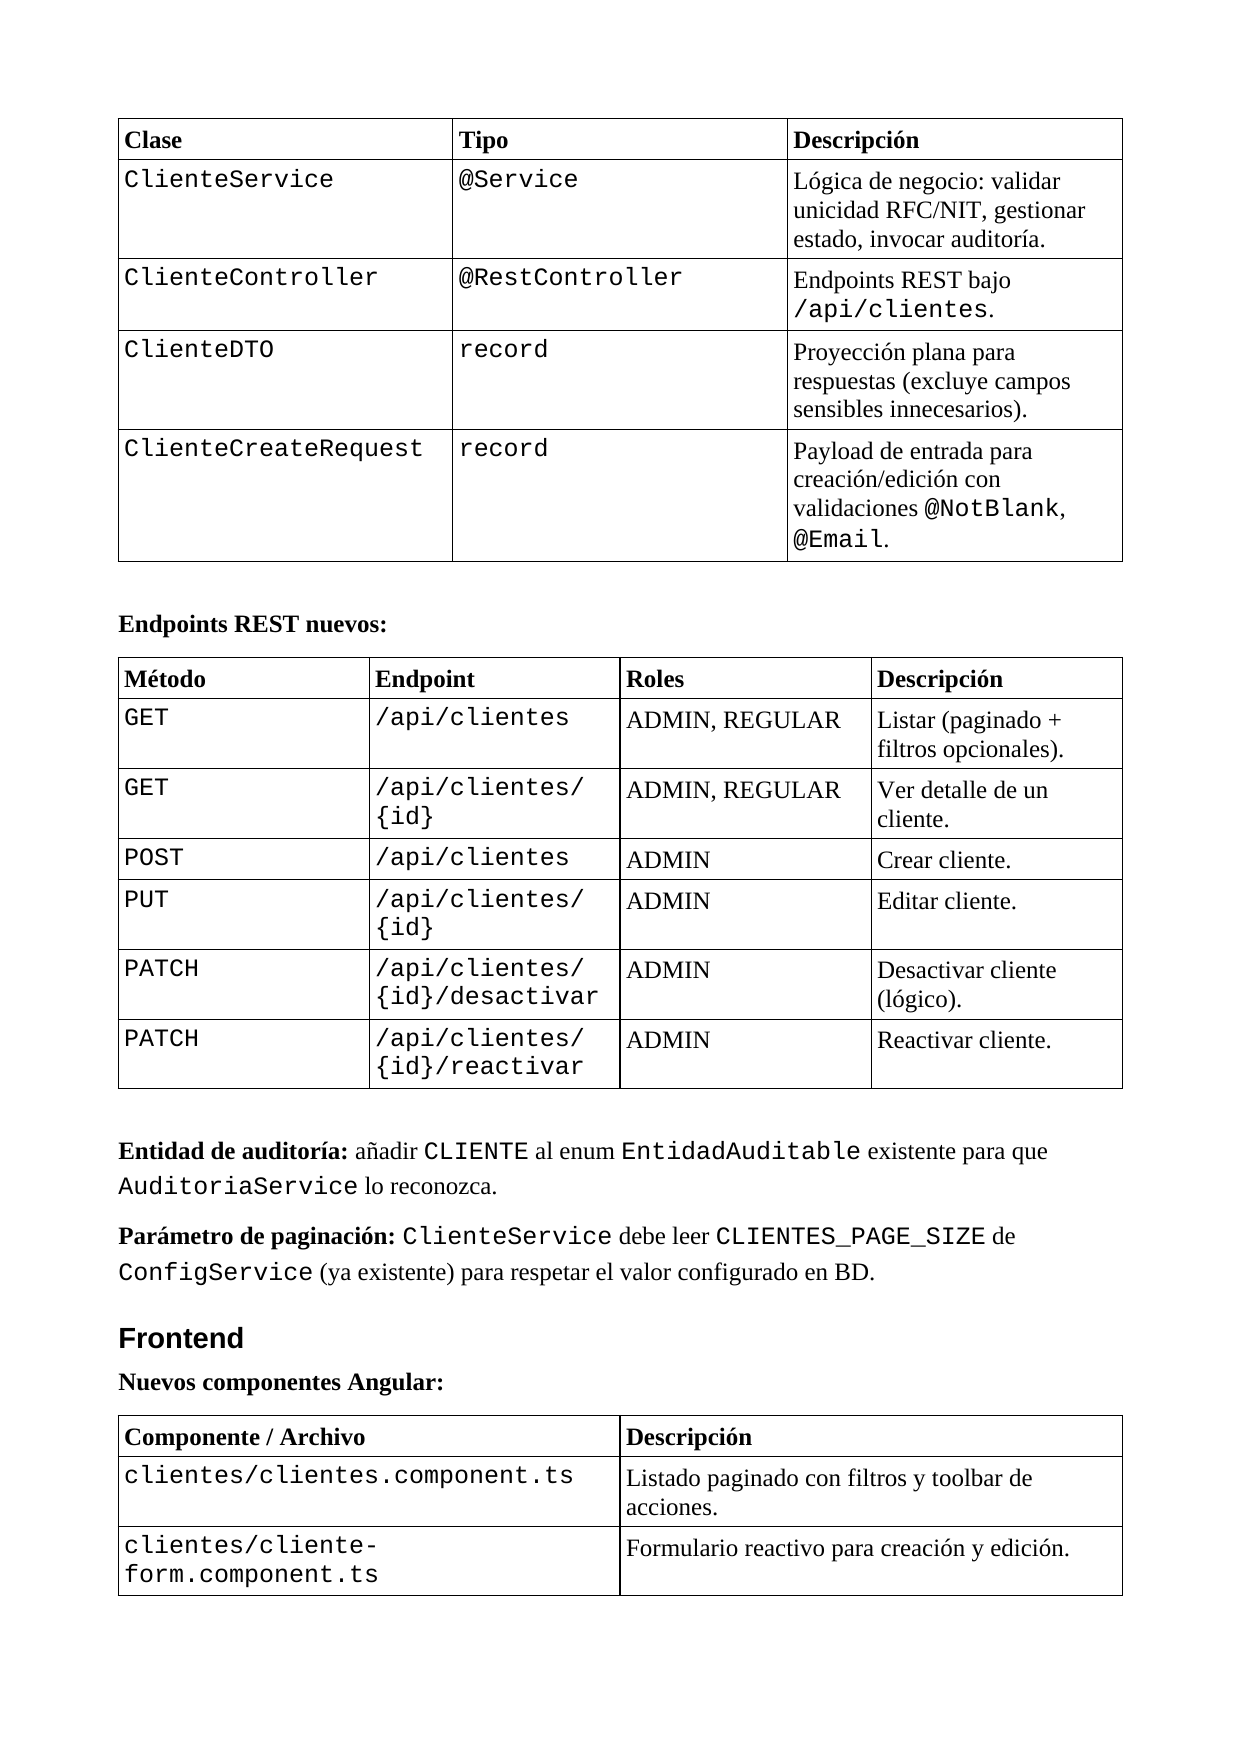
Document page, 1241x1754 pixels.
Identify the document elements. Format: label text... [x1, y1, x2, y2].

table_cell GET [119, 699, 369, 768]
table_cell @RestController [453, 259, 787, 330]
table_cell Endpoints REST bajo /api/clientes. [788, 259, 1122, 330]
table_cell Reactivar cliente. [872, 1020, 1122, 1088]
table_cell ADMIN [621, 839, 871, 879]
table_cell ClienteService [119, 160, 452, 258]
table_header Clase [119, 119, 452, 159]
subtitle Frontend [118, 1321, 1122, 1355]
table_cell ClienteDTO [119, 331, 452, 429]
table_header Descripción [872, 658, 1122, 698]
text Endpoints REST nuevos: [118, 609, 1122, 638]
table_header Método [119, 658, 369, 698]
table_cell Editar cliente. [872, 880, 1122, 948]
table_cell /api/clientes/{id}/reactivar [370, 1020, 619, 1088]
table_cell ADMIN [621, 880, 871, 948]
table_cell clientes/cliente-form.component.ts [119, 1527, 619, 1595]
table_cell ADMIN, REGULAR [621, 699, 871, 768]
text Parámetro de paginación: ClienteService debe leer CLIENTES_PAGE_SIZE de ConfigService (ya existente) para respetar el valor configurado en BD. [118, 1221, 1122, 1287]
table_cell /api/clientes/{id} [370, 769, 619, 838]
table_header Tipo [453, 119, 787, 159]
table_cell /api/clientes/{id} [370, 880, 619, 948]
table_cell ADMIN, REGULAR [621, 769, 871, 838]
table_header Roles [621, 658, 871, 698]
table_cell ADMIN [621, 1020, 871, 1088]
table_cell /api/clientes/{id}/desactivar [370, 950, 619, 1018]
table_cell Payload de entrada para creación/edición con validaciones @NotBlank, @Email. [788, 430, 1122, 561]
table_cell ADMIN [621, 950, 871, 1018]
table_cell POST [119, 839, 369, 879]
table_cell /api/clientes [370, 839, 619, 879]
table_cell PATCH [119, 950, 369, 1018]
table_cell ClienteController [119, 259, 452, 330]
table_cell @Service [453, 160, 787, 258]
table_header Endpoint [370, 658, 619, 698]
table_cell PUT [119, 880, 369, 948]
text Entidad de auditoría: añadir CLIENTE al enum EntidadAuditable existente para que AuditoriaService lo reconozca. [118, 1136, 1122, 1202]
table_header Descripción [621, 1416, 1122, 1456]
table_cell clientes/clientes.component.ts [119, 1457, 619, 1526]
text Nuevos componentes Angular: [118, 1367, 1122, 1396]
table_cell PATCH [119, 1020, 369, 1088]
table_cell Desactivar cliente (lógico). [872, 950, 1122, 1018]
table_cell Crear cliente. [872, 839, 1122, 879]
table_cell Listado paginado con filtros y toolbar de acciones. [621, 1457, 1122, 1526]
table_cell ClienteCreateRequest [119, 430, 452, 561]
table_cell record [453, 331, 787, 429]
table_cell Lógica de negocio: validar unicidad RFC/NIT, gestionar estado, invocar auditoría. [788, 160, 1122, 258]
table_cell Formulario reactivo para creación y edición. [621, 1527, 1122, 1595]
table_header Descripción [788, 119, 1122, 159]
table_cell Proyección plana para respuestas (excluye campos sensibles innecesarios). [788, 331, 1122, 429]
table_cell /api/clientes [370, 699, 619, 768]
table_cell GET [119, 769, 369, 838]
table_cell record [453, 430, 787, 561]
table_cell Listar (paginado + filtros opcionales). [872, 699, 1122, 768]
table_cell Ver detalle de un cliente. [872, 769, 1122, 838]
table_header Componente / Archivo [119, 1416, 619, 1456]
